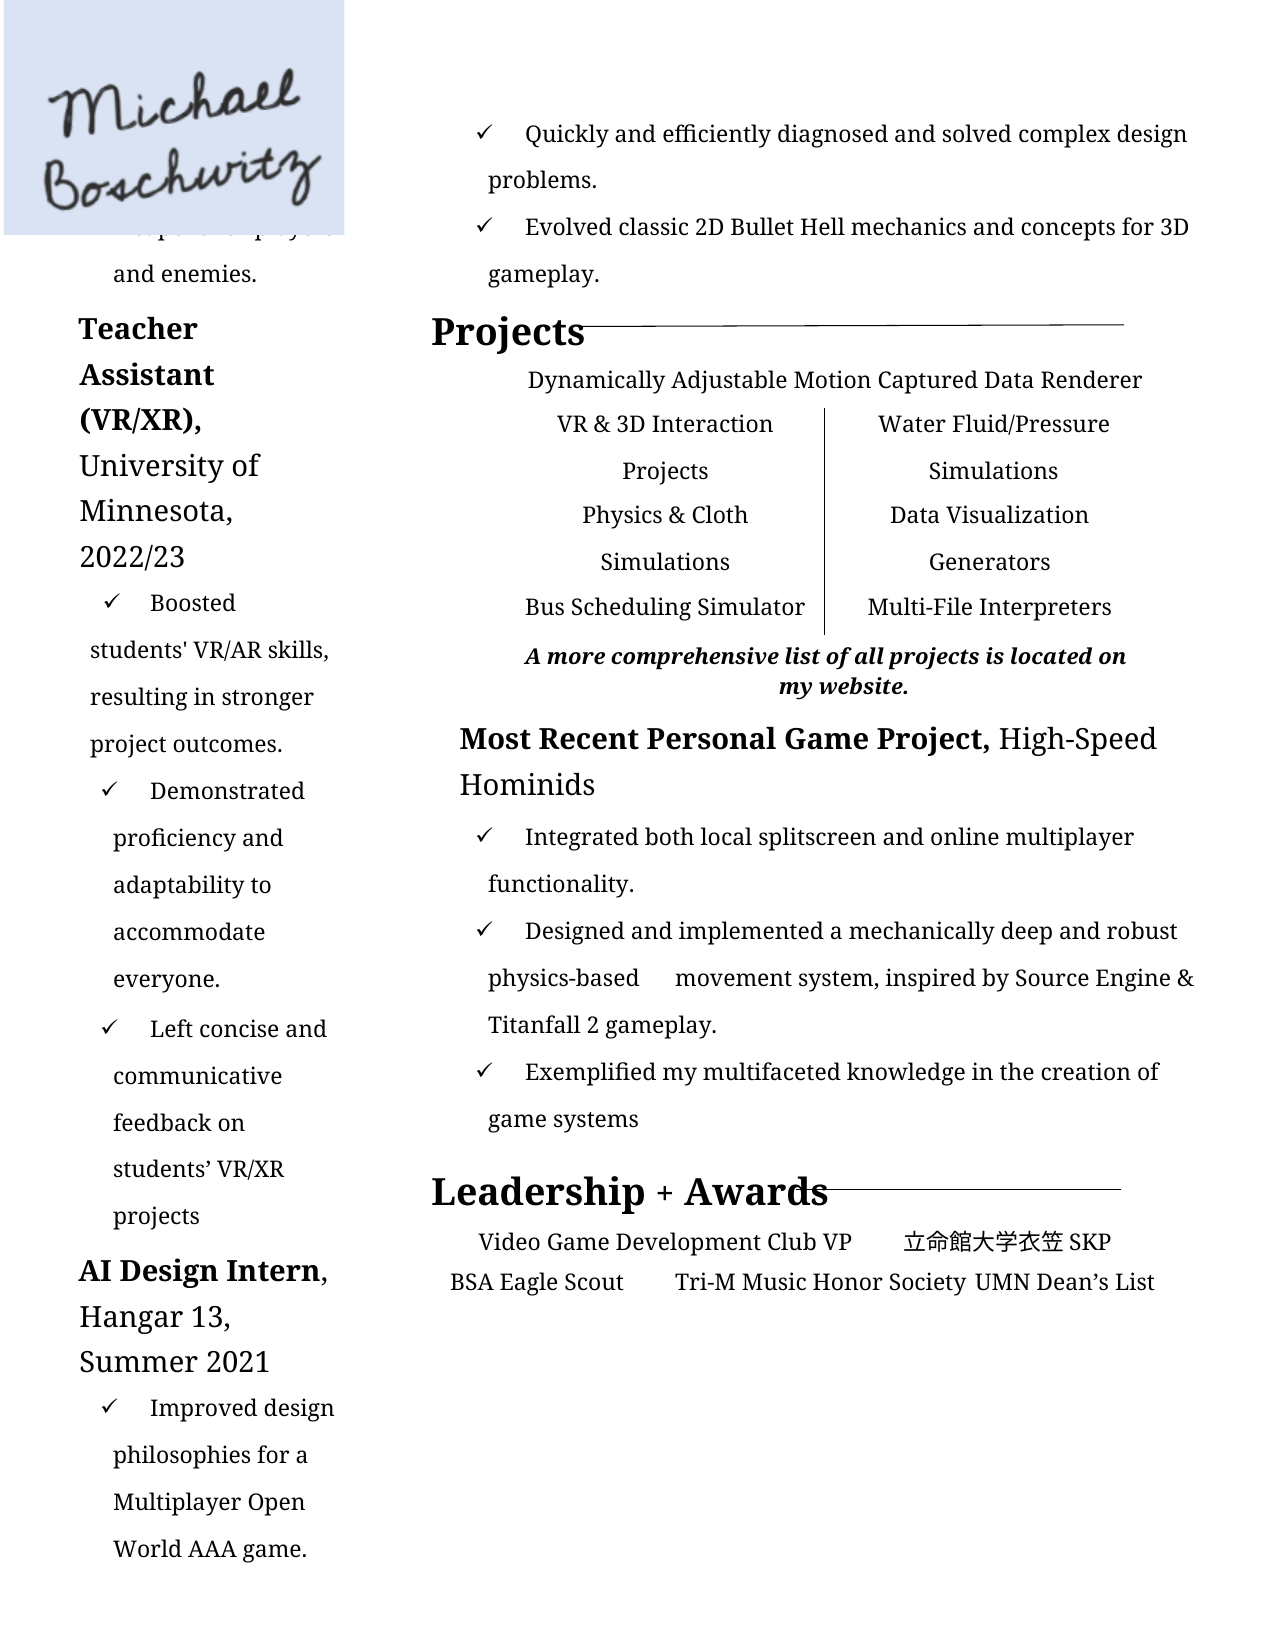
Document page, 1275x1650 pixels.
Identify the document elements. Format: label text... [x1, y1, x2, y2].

list Evolved classic 2D Bullet Hell mechanics and concepts for 3D gameplay. [475, 211, 1200, 289]
subtitle AI Design Intern, Hangar 13, Summer 2021 [78, 1250, 337, 1381]
table_header Dynamically Adjustable Motion Captured Data Renderer [506, 364, 1154, 408]
subtitle Teacher Assistant (VR/XR), University of Minnesota, 2022/23 [78, 308, 337, 576]
table_cell Bus Scheduling Simulator [506, 591, 824, 635]
list Left concise and communicative feedback on students’ VR/XR projects [100, 1013, 337, 1232]
subtitle Leadership + Awards [431, 1165, 1200, 1216]
table_cell Water Fluid/Pressure Simulations [825, 408, 1154, 499]
table_cell Data Visualization Generators [825, 499, 1154, 591]
text Video Game Development Club VP 立命館大学衣笠 SKP [464, 1223, 1125, 1257]
list Designed and implemented a mechanically deep and robust physics-based movement system, inspired by Source Engine & Titanfall 2 gameplay. [475, 915, 1200, 1040]
list Quickly and efficiently diagnosed and solved complex design problems. [475, 117, 1200, 196]
list Integrated both local splitscreen and online multiplayer functionality. [475, 821, 1200, 899]
table_cell Physics & Cloth Simulations [506, 499, 824, 591]
table_cell Multi-File Interpreters [825, 591, 1154, 635]
subtitle Most Recent Personal Game Project, High-Speed Hominids [459, 718, 1200, 803]
list Exemplified my multifaceted knowledge in the creation of game systems [475, 1056, 1200, 1134]
table_cell VR & 3D Interaction Projects [506, 408, 824, 499]
list Improved design philosophies for a Multiplayer Open World AAA game. [100, 1392, 337, 1564]
picture [3, 0, 345, 235]
list Composed a vast suite of abilities and weapons for players and enemies. [100, 235, 337, 289]
list Demonstrated proficiency and adaptability to accommodate everyone. [100, 775, 337, 994]
list Boosted students' VR/AR skills, resulting in stronger project outcomes. [90, 587, 337, 759]
subtitle Projects [431, 305, 1200, 356]
table_cell A more comprehensive list of all projects is located on my website. [506, 635, 1154, 706]
